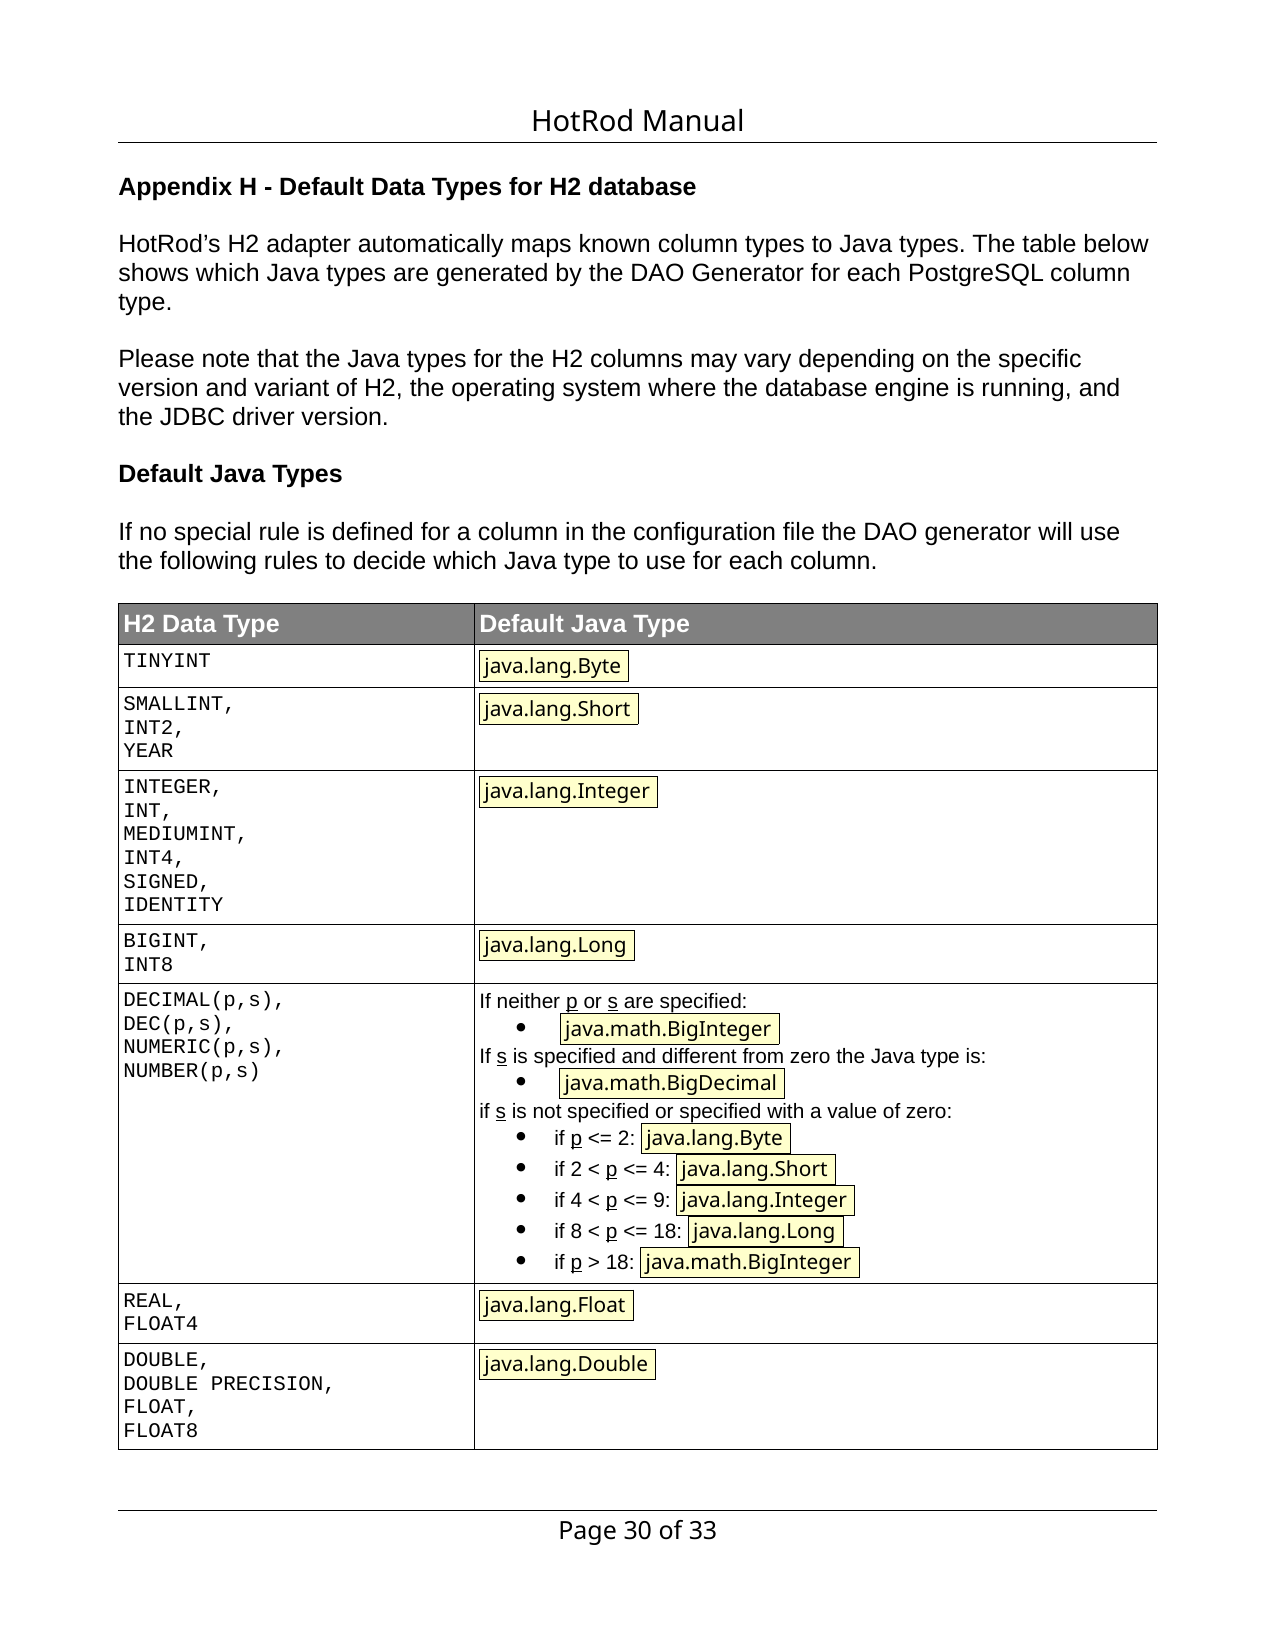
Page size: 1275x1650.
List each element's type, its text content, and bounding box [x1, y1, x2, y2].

text Default Java Types [118, 459, 1157, 488]
text If no special rule is defined for a column in the configuration file the DAO generator will use the following rules to decide which Java type to use for each column. [118, 517, 1157, 574]
table_cell BIGINT, INT8 [119, 925, 474, 983]
table_cell DOUBLE, DOUBLE PRECISION, FLOAT, FLOAT8 [119, 1344, 474, 1449]
table_cell If neither p or s are specified: java.math.BigInteger If s is specified and different from zero the Java type is: java.math.BigDecimal if s is not specified or specified with a value of zero: if p <= 2: java.lang.Byte if 2 < p <= 4: java.lang.Short if 4 < p <= 9: java.lang.Integer if 8 < p <= 18: java.lang.Long if p > 18: java.math.BigInteger [475, 984, 1157, 1283]
table_cell java.lang.Short [475, 688, 1157, 770]
table_header Default Java Type [475, 604, 1157, 644]
text Appendix H - Default Data Types for H2 database [118, 172, 1157, 201]
text HotRod’s H2 adapter automatically maps known column types to Java types. The table below shows which Java types are generated by the DAO Generator for each PostgreSQL column type. [118, 229, 1157, 316]
table_cell java.lang.Double [475, 1344, 1157, 1449]
table_cell DECIMAL(p,s), DEC(p,s), NUMERIC(p,s), NUMBER(p,s) [119, 984, 474, 1283]
table_cell java.lang.Long [475, 925, 1157, 983]
table_cell SMALLINT, INT2, YEAR [119, 688, 474, 770]
table_cell REAL, FLOAT4 [119, 1284, 474, 1343]
table_header H2 Data Type [119, 604, 474, 644]
table_cell java.lang.Integer [475, 771, 1157, 924]
table_cell INTEGER, INT, MEDIUMINT, INT4, SIGNED, IDENTITY [119, 771, 474, 924]
text Please note that the Java types for the H2 columns may vary depending on the specific version and variant of H2, the operating system where the database engine is running, and the JDBC driver version. [118, 344, 1157, 431]
table_cell java.lang.Byte [475, 645, 1157, 687]
table_cell java.lang.Float [475, 1284, 1157, 1343]
table_cell TINYINT [119, 645, 474, 687]
